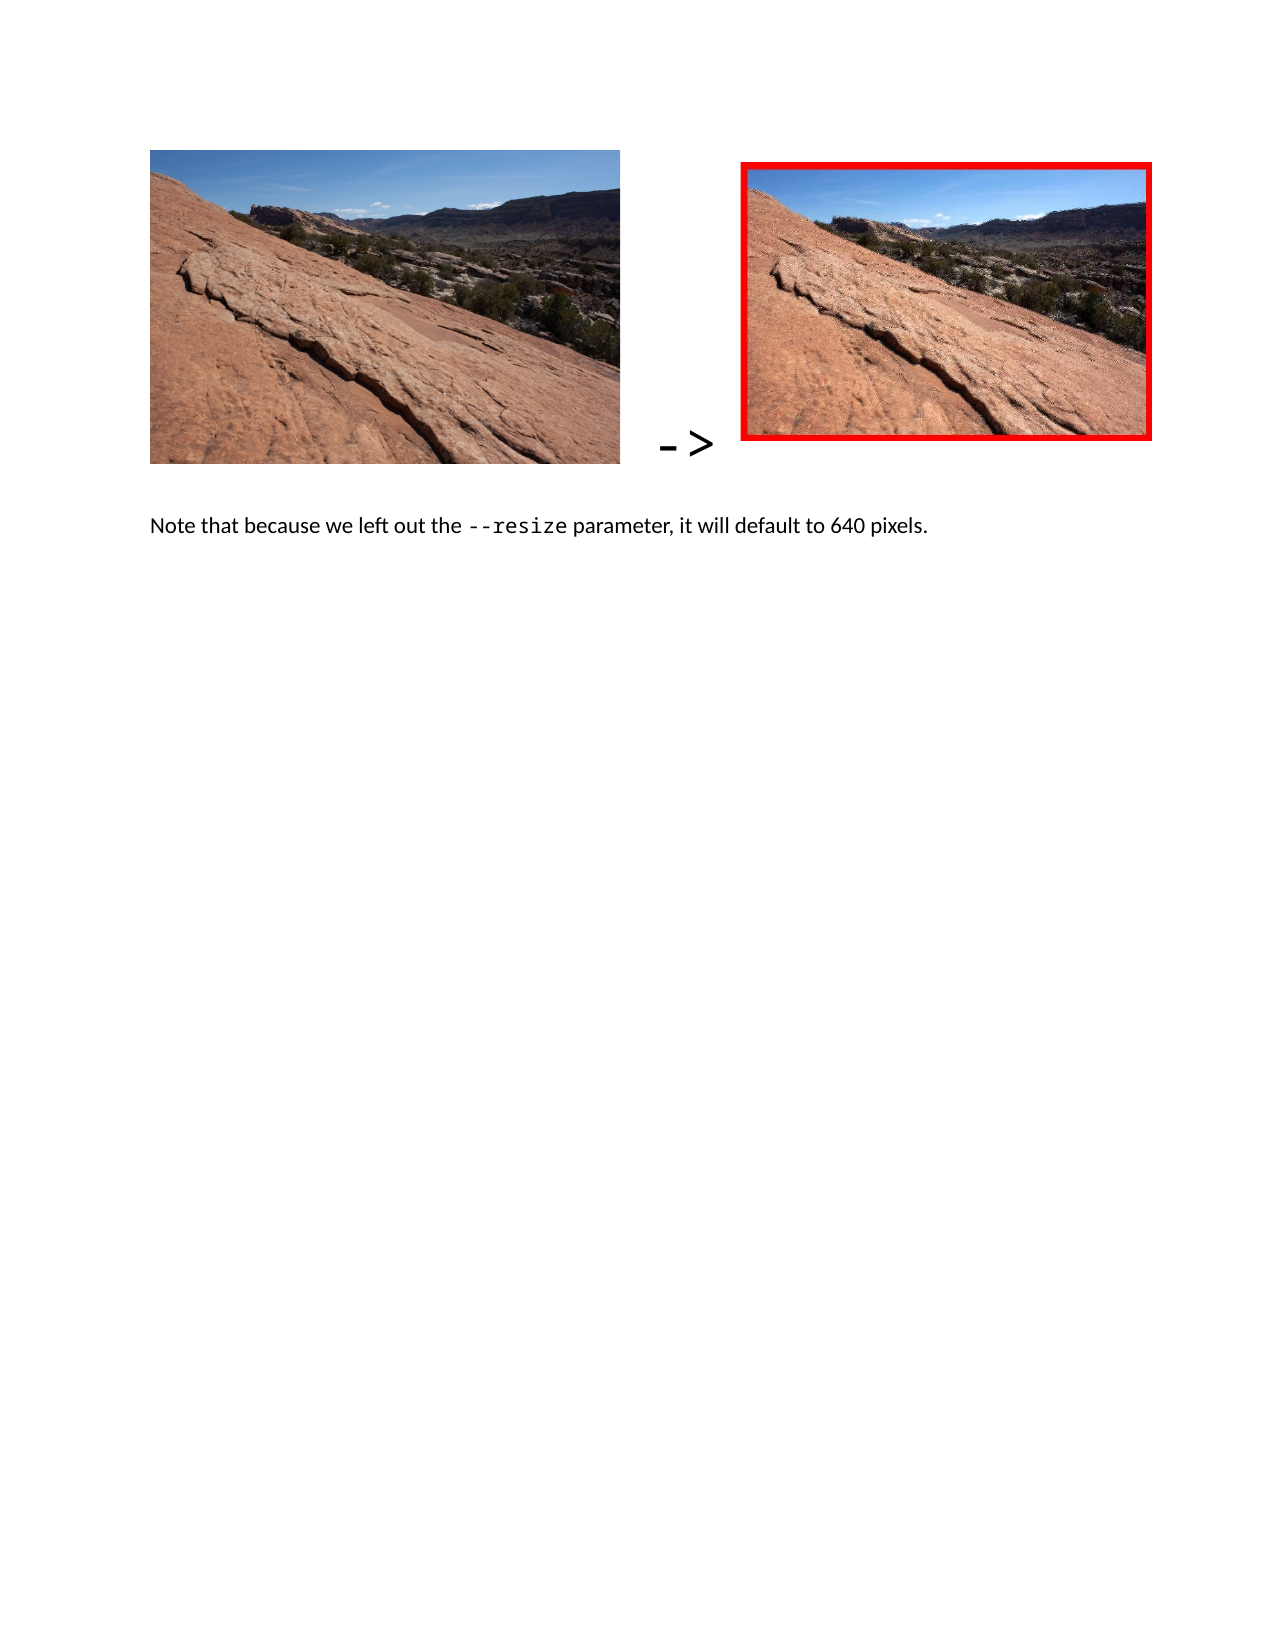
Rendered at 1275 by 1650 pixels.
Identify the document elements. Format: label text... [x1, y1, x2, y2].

picture [740, 162, 1152, 441]
picture [150, 150, 621, 464]
text -> [150, 150, 1125, 479]
text Note that because we left out the --resize parameter, it will default to 640 pixels. [150, 511, 1125, 540]
